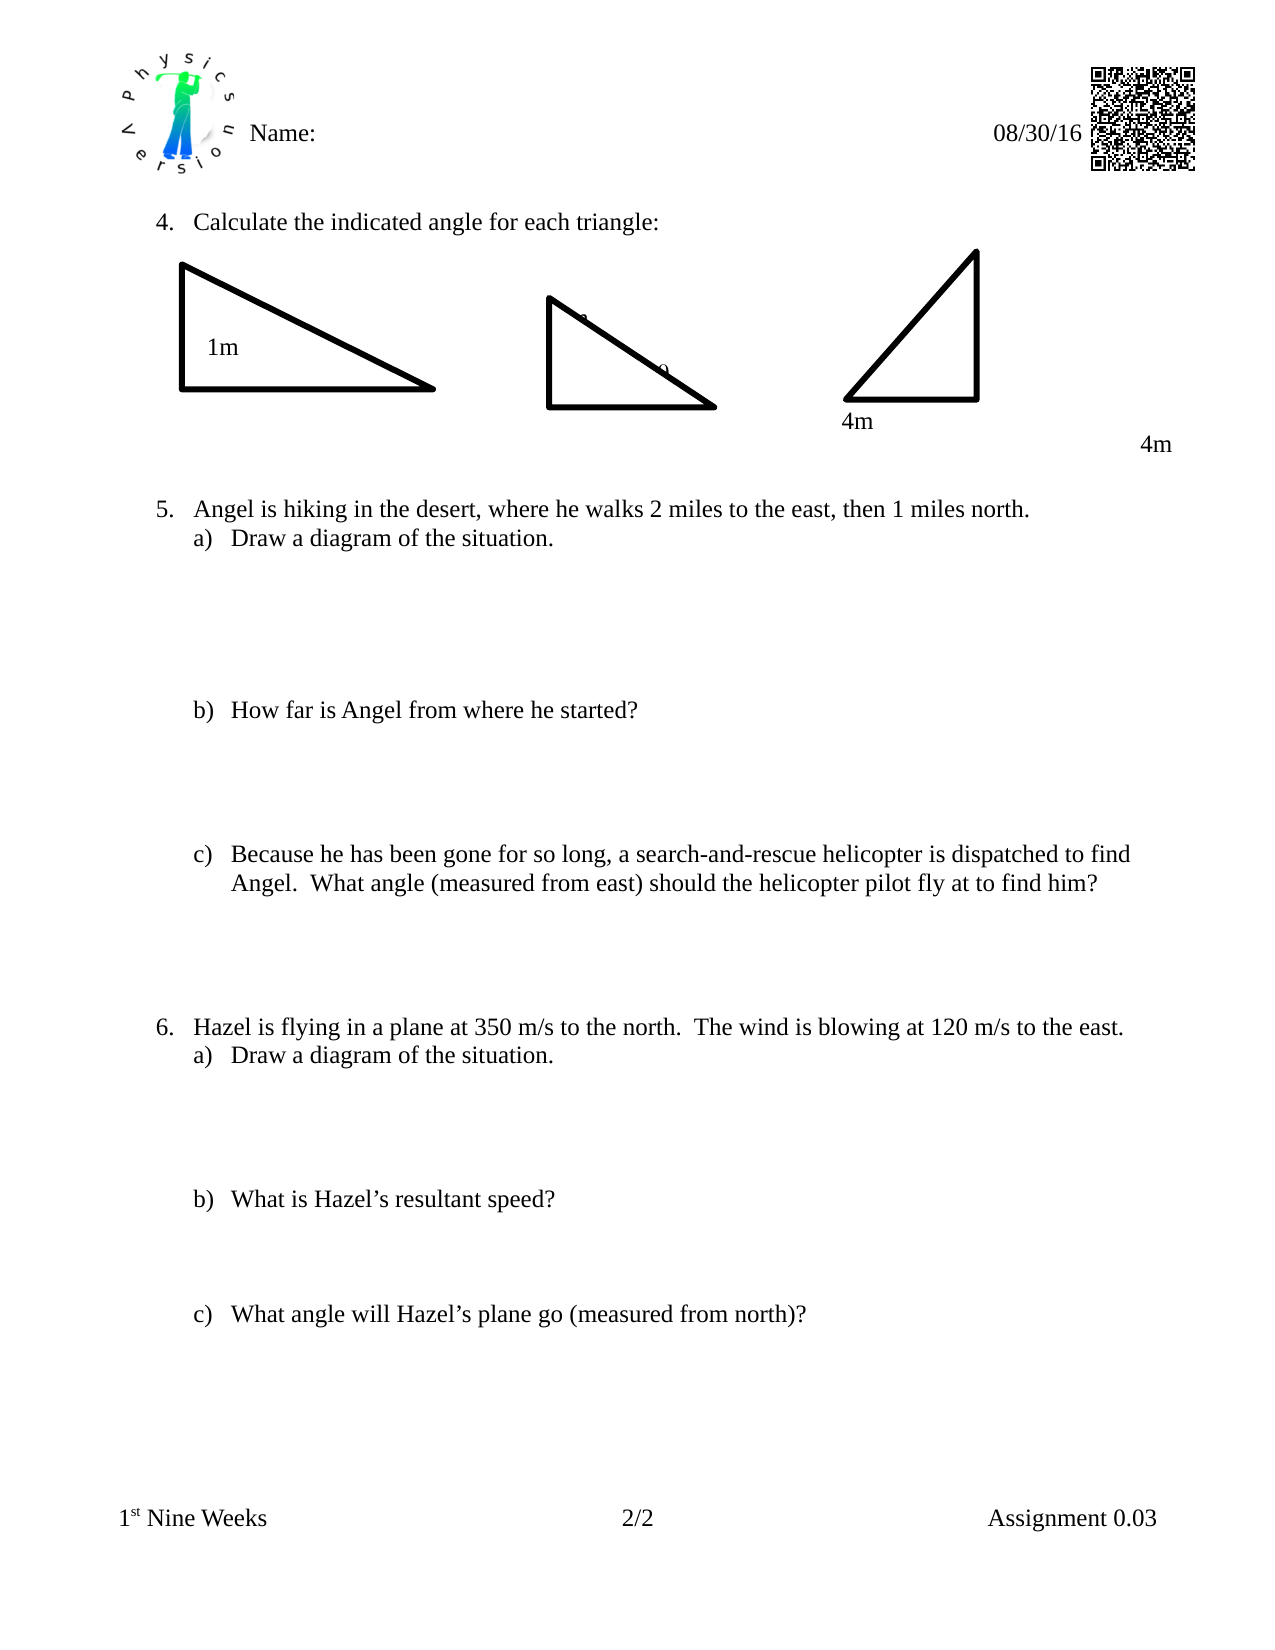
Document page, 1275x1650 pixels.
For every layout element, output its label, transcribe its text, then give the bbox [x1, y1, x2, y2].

picture [1082, 58, 1203, 179]
list Hazel is flying in a plane at 350 m/s to the north. The wind is blowing at 120 m/s to the east. [156, 1012, 1157, 1041]
list Draw a diagram of the situation. [193, 1041, 1157, 1069]
list What angle will Hazel’s plane go (measured from north)? [193, 1299, 1157, 1328]
list Angel is hiking in the desert, where he walks 2 miles to the east, then 1 miles north. [156, 494, 1157, 523]
list Because he has been gone for so long, a search-and-rescue helicopter is dispatched to find Angel. What angle (measured from east) should the helicopter pilot fly at to find him? [193, 839, 1157, 897]
list Calculate the indicated angle for each triangle: [156, 207, 1157, 236]
picture [121, 53, 235, 174]
list How far is Angel from where he started? [193, 696, 1157, 724]
list What is Hazel’s resultant speed? [193, 1184, 1157, 1213]
list Draw a diagram of the situation. [193, 523, 1157, 552]
